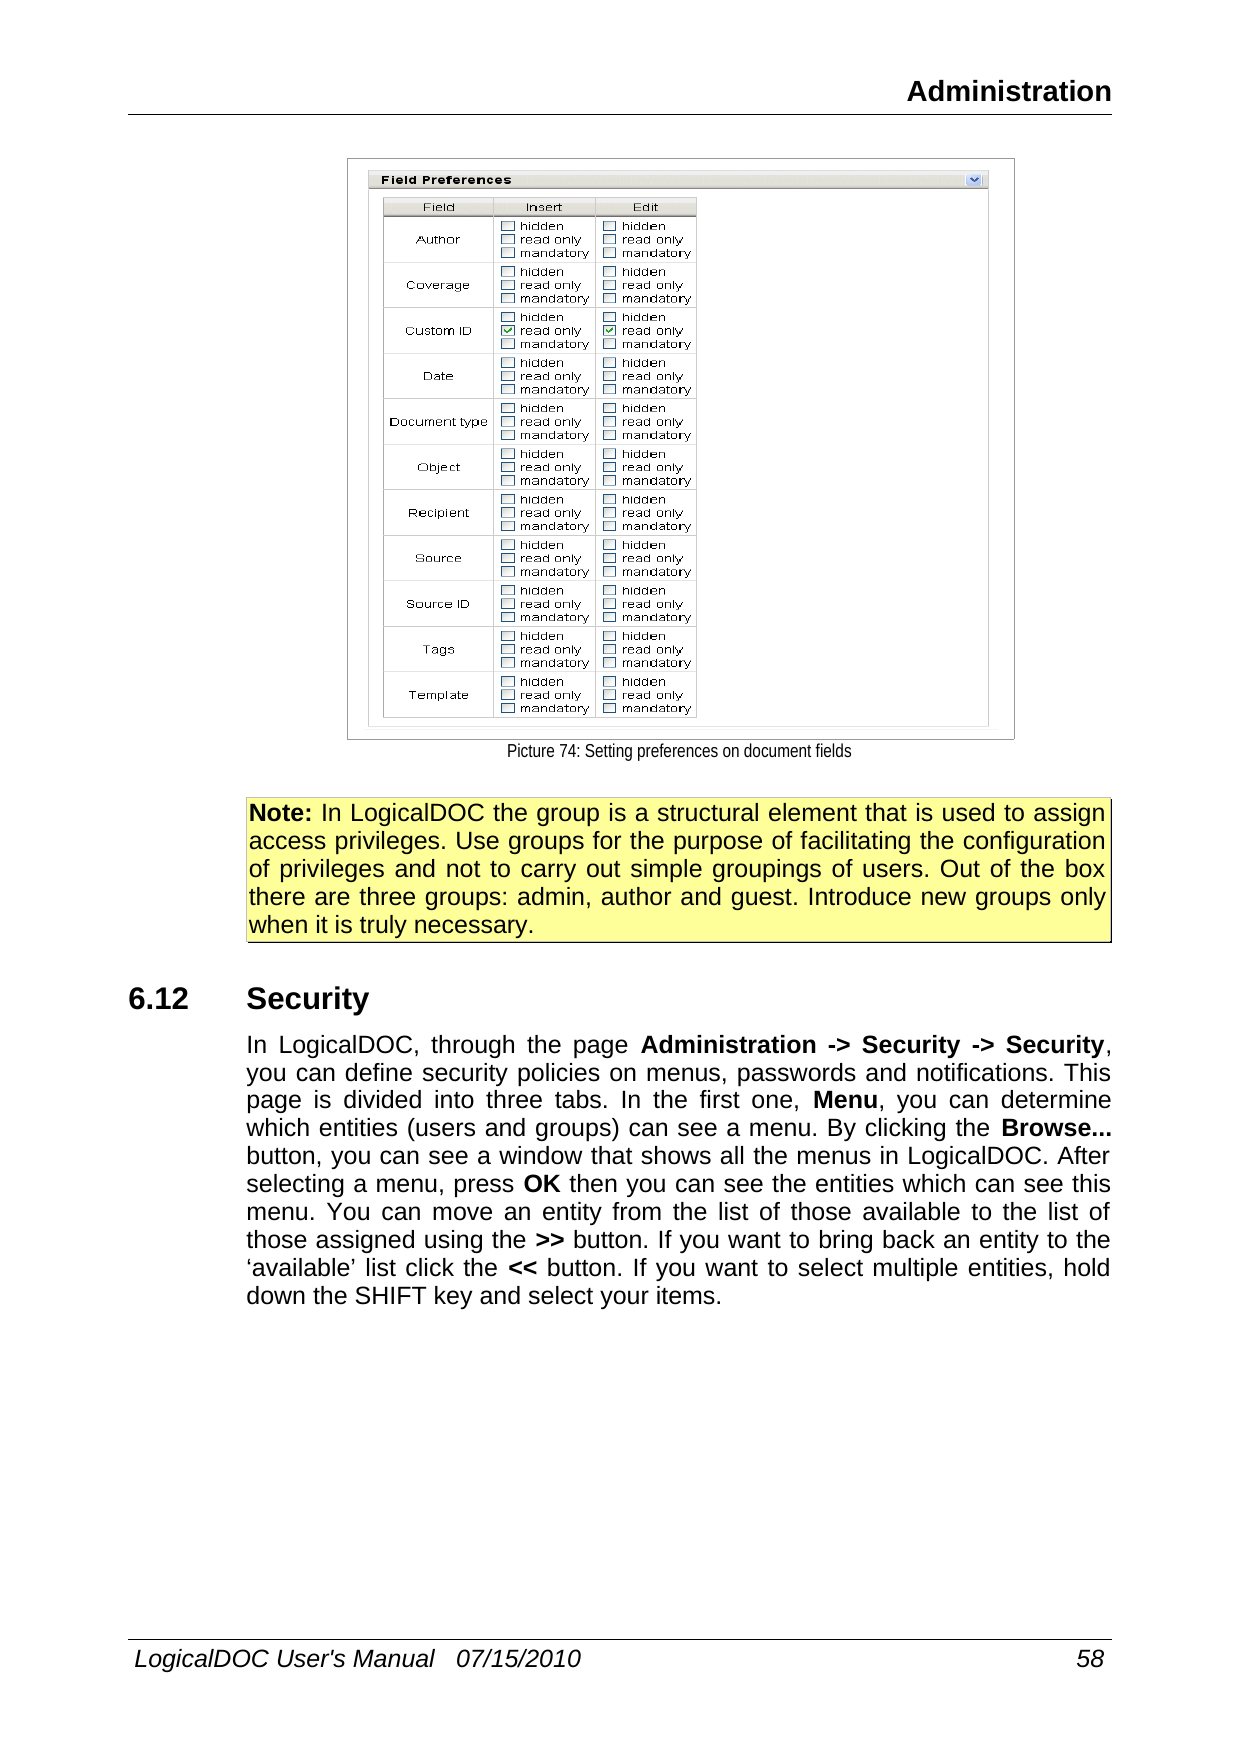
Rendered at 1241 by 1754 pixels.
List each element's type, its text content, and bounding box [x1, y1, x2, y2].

text In LogicalDOC, through the page Administration -> Security -> Security, you can define security policies on menus, passwords and notifications. This page is divided into three tabs. In the first one, Menu, you can determine which entities (users and groups) can see a menu. By clicking the Browse... button, you can see a window that shows all the menus in LogicalDOC. After selecting a menu, press OK then you can see the entities which can see this menu. You can move an entity from the list of those available to the list of those assigned using the >> button. If you want to bring back an entity to the ‘available’ list click the << button. If you want to select multiple entities, hold down the SHIFT key and select your items. [246, 1031, 1112, 1310]
subtitle Security [128, 981, 1112, 1016]
text Picture 74: Setting preferences on document fields [347, 740, 1011, 761]
text Note: In LogicalDOC the group is a structural element that is used to assign access privileges. Use groups for the purpose of facilitating the configuration of privileges and not to carry out simple groupings of users. Out of the box there are three groups: admin, author and guest. Introduce new groups only when it is truly necessary. [247, 798, 1110, 941]
picture [363, 167, 998, 730]
